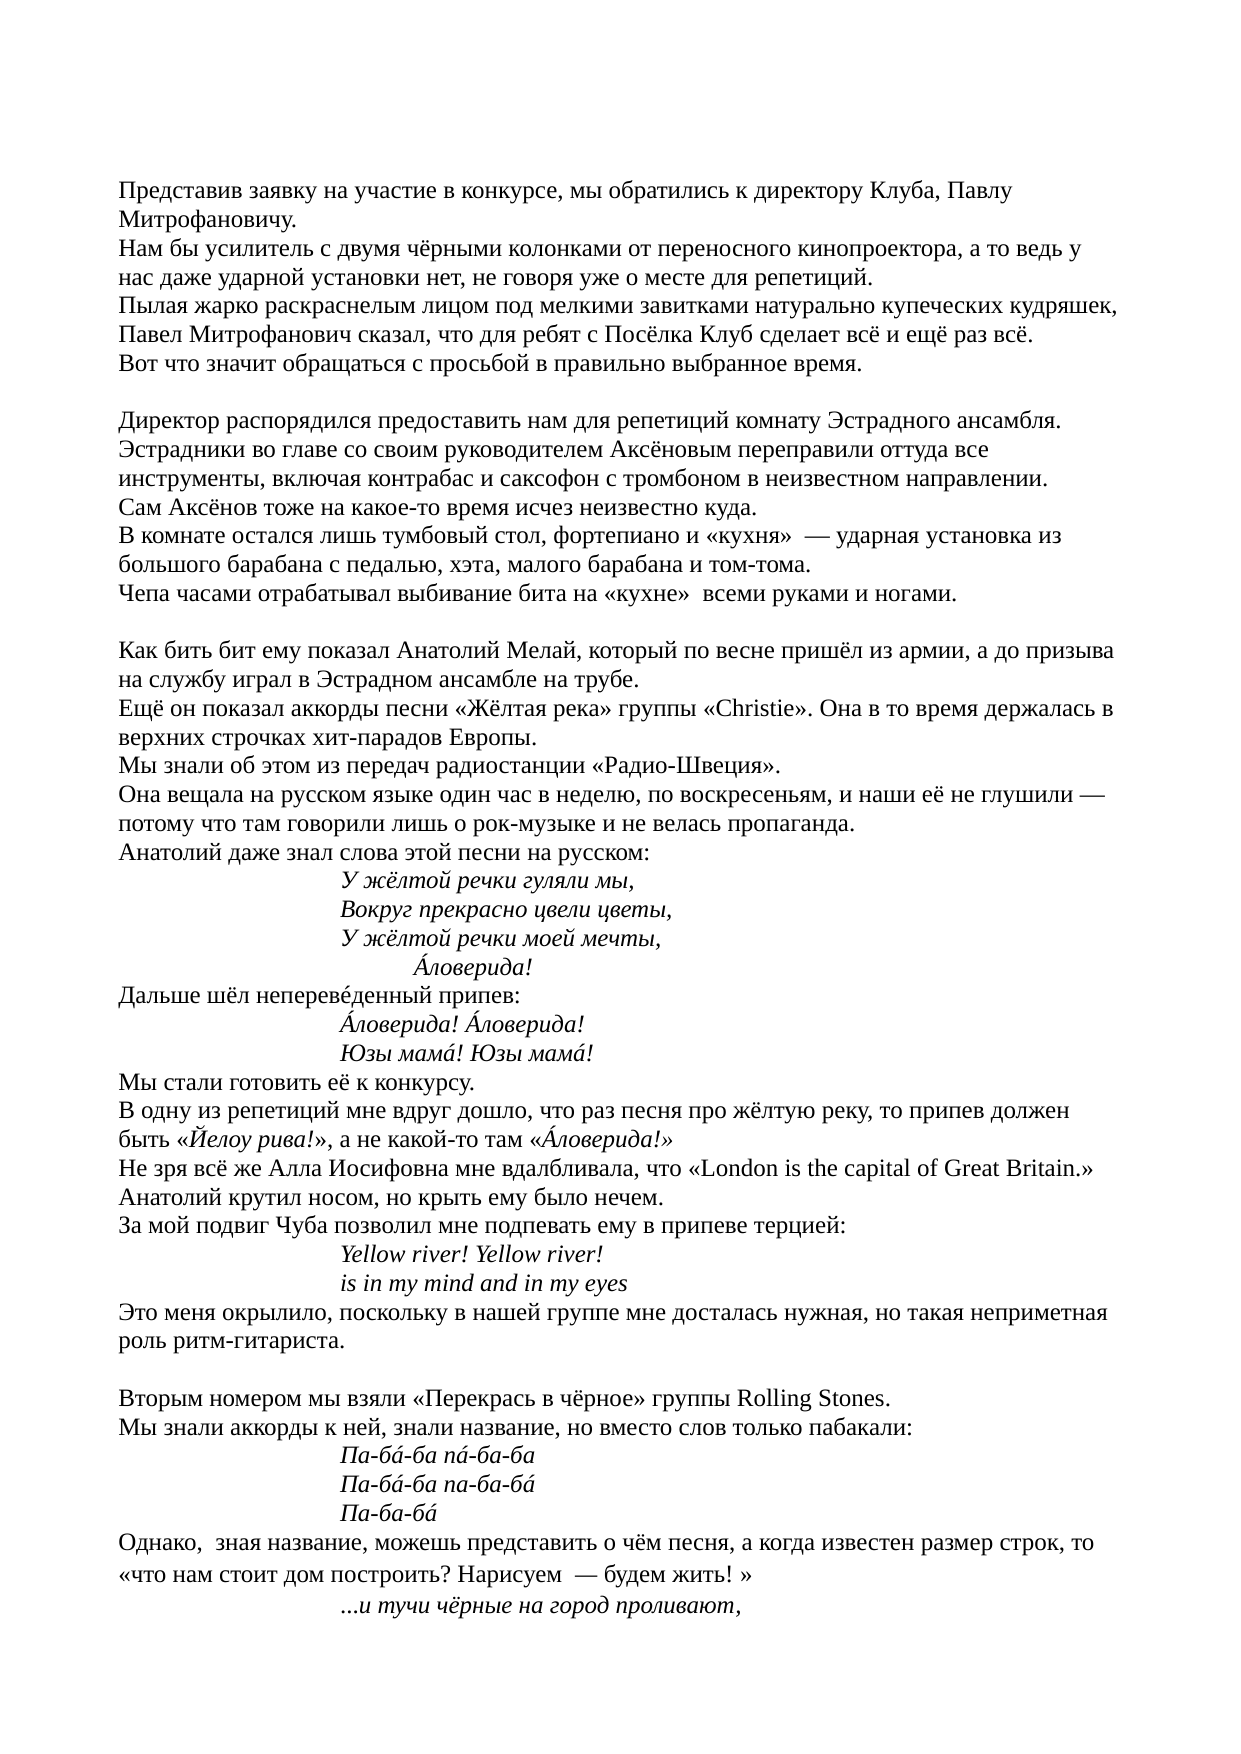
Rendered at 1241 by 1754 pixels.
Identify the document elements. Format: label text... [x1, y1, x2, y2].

text Она вещала на русском языке один час в неделю, по воскресеньям, и наши её не глушили — потому что там говорили лишь о рок-музыке и не велась пропаганда. [118, 779, 1122, 837]
text Áловерида! [118, 952, 1122, 981]
text Нам бы усилитель с двумя чёрными колонками от переносного кинопроектора, а то ведь у нас даже ударной установки нет, не говоря уже о месте для репетиций. [118, 233, 1122, 291]
text В одну из репетиций мне вдруг дошло, что раз песня про жёлтую реку, то припев должен быть «Йелоу рива!», а не какой-то там «Áловерида!» [118, 1096, 1122, 1153]
text Ещё он показал аккорды песни «Жёлтая река» группы «Christie». Она в то время держалась в верхних строчках хит-парадов Европы. [118, 693, 1122, 751]
text Па-бá-ба па-ба-бá [118, 1469, 1122, 1498]
text Вокруг прекрасно цвели цветы, [118, 894, 1122, 923]
text Yellow river! Yellow river! [118, 1239, 1122, 1268]
text Юзы мамá! Юзы мамá! [118, 1038, 1122, 1067]
text Вот что значит обращаться с просьбой в правильно выбранное время. [118, 348, 1122, 377]
text Анатолий даже знал слова этой песни на русском: [118, 837, 1122, 866]
text Мы стали готовить её к конкурсу. [118, 1067, 1122, 1096]
text Дальше шёл неперевéденный припев: [118, 981, 1122, 1009]
text Па-ба-бá [118, 1498, 1122, 1527]
text Не зря всё же Алла Иосифовна мне вдалбливала, что «London is the capital of Great Britain.» [118, 1153, 1122, 1182]
text Анатолий крутил носом, но крыть ему было нечем. [118, 1182, 1122, 1211]
text Áловерида! Áловерида! [118, 1009, 1122, 1038]
text Директор распорядился предоставить нам для репетиций комнату Эстрадного ансамбля. Эстрадники во главе со своим руководителем Аксёновым переправили оттуда все инструменты, включая контрабас и саксофон с тромбоном в неизвестном направлении. [118, 406, 1122, 492]
text Мы знали аккорды к ней, знали название, но вместо слов только пабакали: [118, 1412, 1122, 1441]
text is in my mind and in my eyes [118, 1268, 1122, 1297]
text Вторым номером мы взяли «Перекрась в чёрное» группы Rolling Stones. [118, 1383, 1122, 1412]
text Мы знали об этом из передач радиостанции «Радио-Швеция». [118, 751, 1122, 779]
text ...и тучи чёрные на город проливают, [118, 1590, 1122, 1618]
text За мой подвиг Чуба позволил мне подпевать ему в припеве терцией: [118, 1211, 1122, 1239]
text Па-бá-ба пá-ба-ба [118, 1441, 1122, 1469]
text У жёлтой речки гуляли мы, [118, 866, 1122, 894]
text Однако, зная название, можешь представить о чём песня, а когда известен размер строк, то «что нам стоит дом построить? Нарисуем — будем жить! » [118, 1527, 1122, 1590]
text У жёлтой речки моей мечты, [118, 923, 1122, 952]
text В комнате остался лишь тумбовый стол, фортепиано и «кухня» — ударная установка из большого барабана с педалью, хэта, малого барабана и том-тома. [118, 521, 1122, 578]
text Это меня окрылило, поскольку в нашей группе мне досталась нужная, но такая неприметная роль ритм-гитариста. [118, 1297, 1122, 1354]
text Чепа часами отрабатывал выбивание бита на «кухне» всеми руками и ногами. [118, 578, 1122, 607]
text Пылая жарко раскраснелым лицом под мелкими завитками натурально купеческих кудряшек, Павел Митрофанович сказал, что для ребят с Посёлка Клуб сделает всё и ещё раз всё. [118, 291, 1122, 348]
text Представив заявку на участие в конкурсе, мы обратились к директору Клуба, Павлу Митрофановичу. [118, 176, 1122, 233]
text Как бить бит ему показал Анатолий Мелай, который по весне пришёл из армии, а до призыва на службу играл в Эстрадном ансамбле на трубе. [118, 636, 1122, 693]
text Сам Аксёнов тоже на какое-то время исчез неизвестно куда. [118, 492, 1122, 521]
